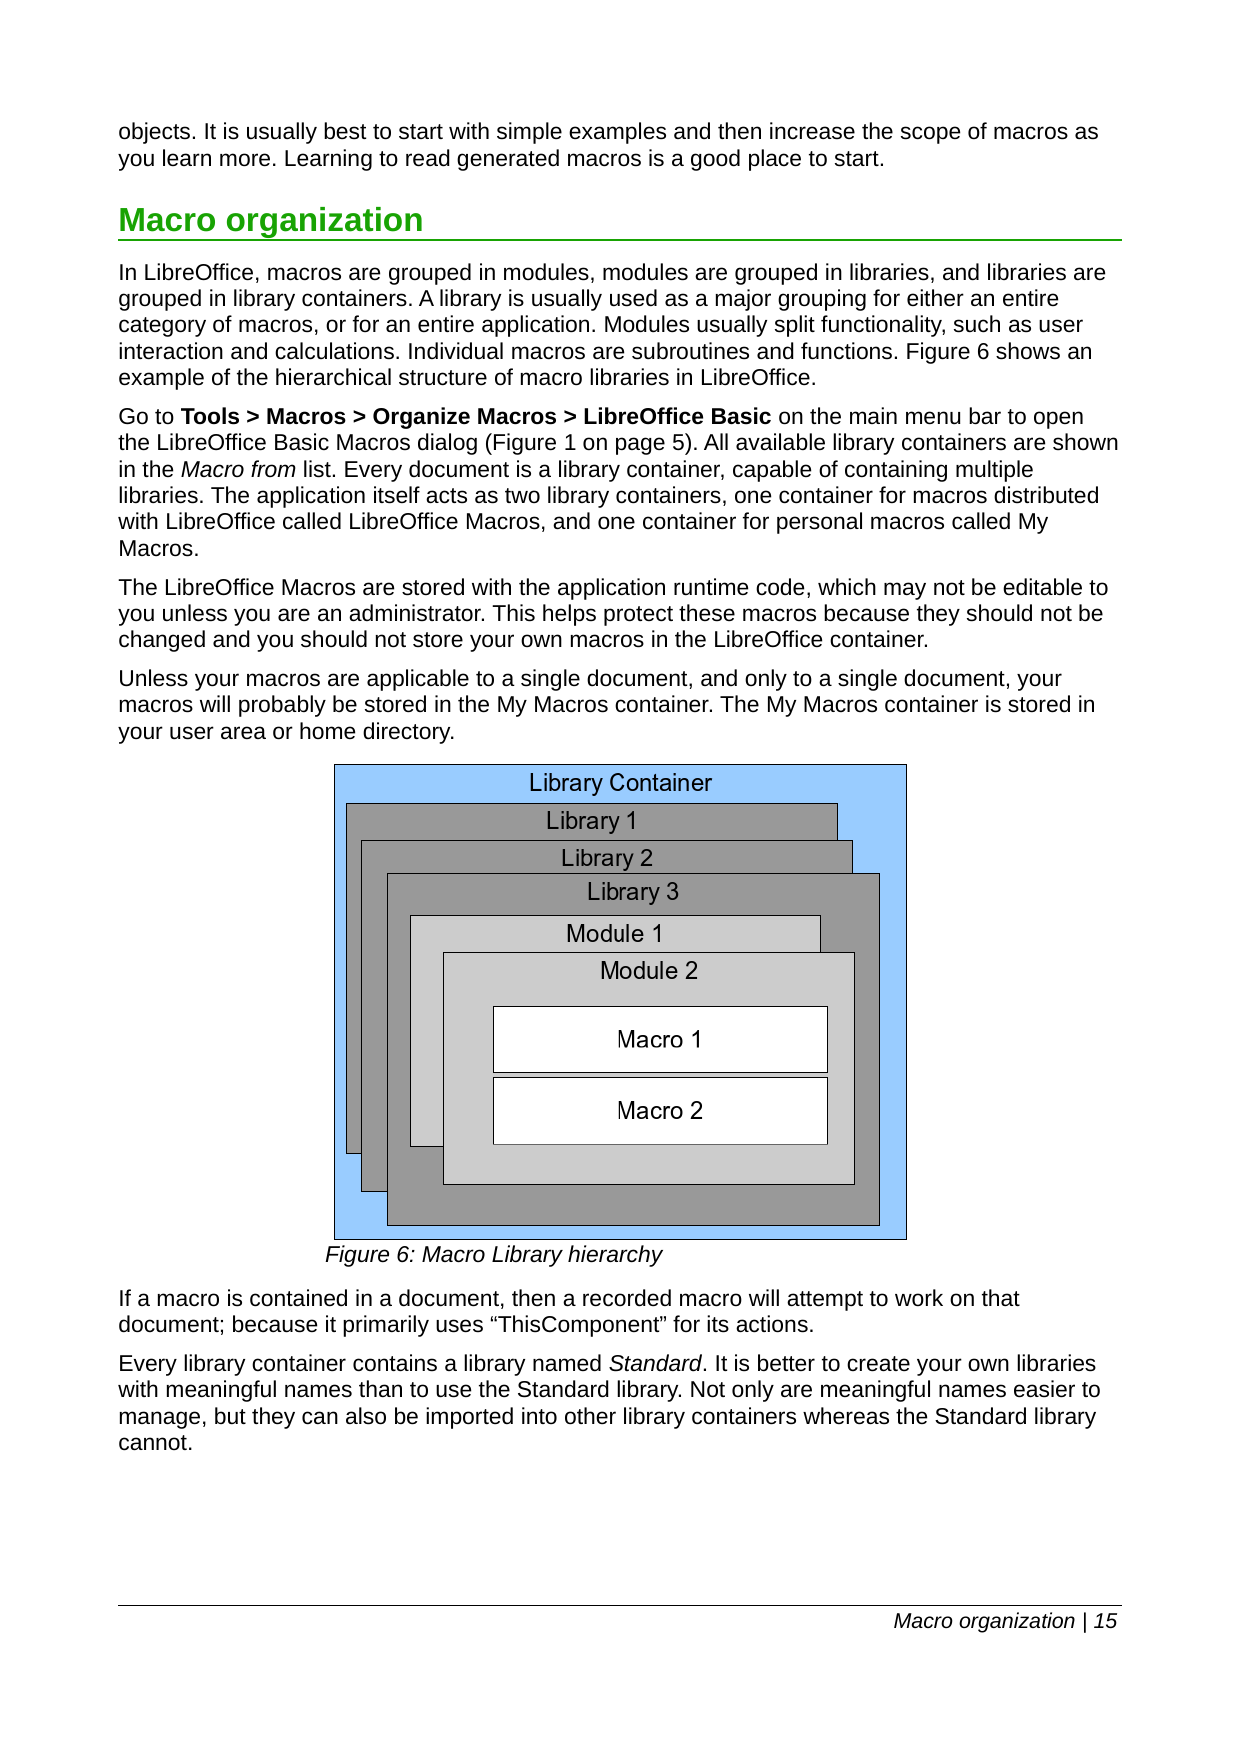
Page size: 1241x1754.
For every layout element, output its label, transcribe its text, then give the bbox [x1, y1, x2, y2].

text objects. It is usually best to start with simple examples and then increase the scope of macros as you learn more. Learning to read generated macros is a good place to start. [118, 118, 1122, 171]
text Every library container contains a library named Standard. It is better to create your own libraries with meaningful names than to use the Standard library. Not only are meaningful names easier to manage, but they can also be imported into other library containers whereas the Standard library cannot. [118, 1350, 1122, 1455]
text Figure 6: Macro Library hierarchy [325, 1242, 915, 1268]
text Go to Tools > Macros > Organize Macros > LibreOffice Basic on the main menu bar to open the LibreOffice Basic Macros dialog (Figure 1 on page 5). All available library containers are shown in the Macro from list. Every document is a library container, capable of containing multiple libraries. The application itself acts as two library containers, one container for macros distributed with LibreOffice called LibreOffice Macros, and one container for personal macros called My Macros. [118, 403, 1122, 561]
text In LibreOffice, macros are grouped in modules, modules are grouped in libraries, and libraries are grouped in library containers. A library is usually used as a major grouping for either an entire category of macros, or for an entire application. Modules usually split functionality, such as user interaction and calculations. Individual macros are subroutines and functions. Figure 6 shows an example of the hierarchical structure of macro libraries in LibreOffice. [118, 258, 1122, 390]
picture [325, 756, 916, 1242]
text If a macro is contained in a document, then a recorded macro will attempt to work on that document; because it primarily uses “ThisComponent” for its actions. [118, 1285, 1122, 1337]
subtitle Macro organization [118, 200, 1122, 239]
text The LibreOffice Macros are stored with the application runtime code, which may not be editable to you unless you are an administrator. This helps protect these macros because they should not be changed and you should not store your own macros in the LibreOffice container. [118, 573, 1122, 652]
text Unless your macros are applicable to a single document, and only to a single document, your macros will probably be stored in the My Macros container. The My Macros container is stored in your user area or home directory. [118, 665, 1122, 744]
